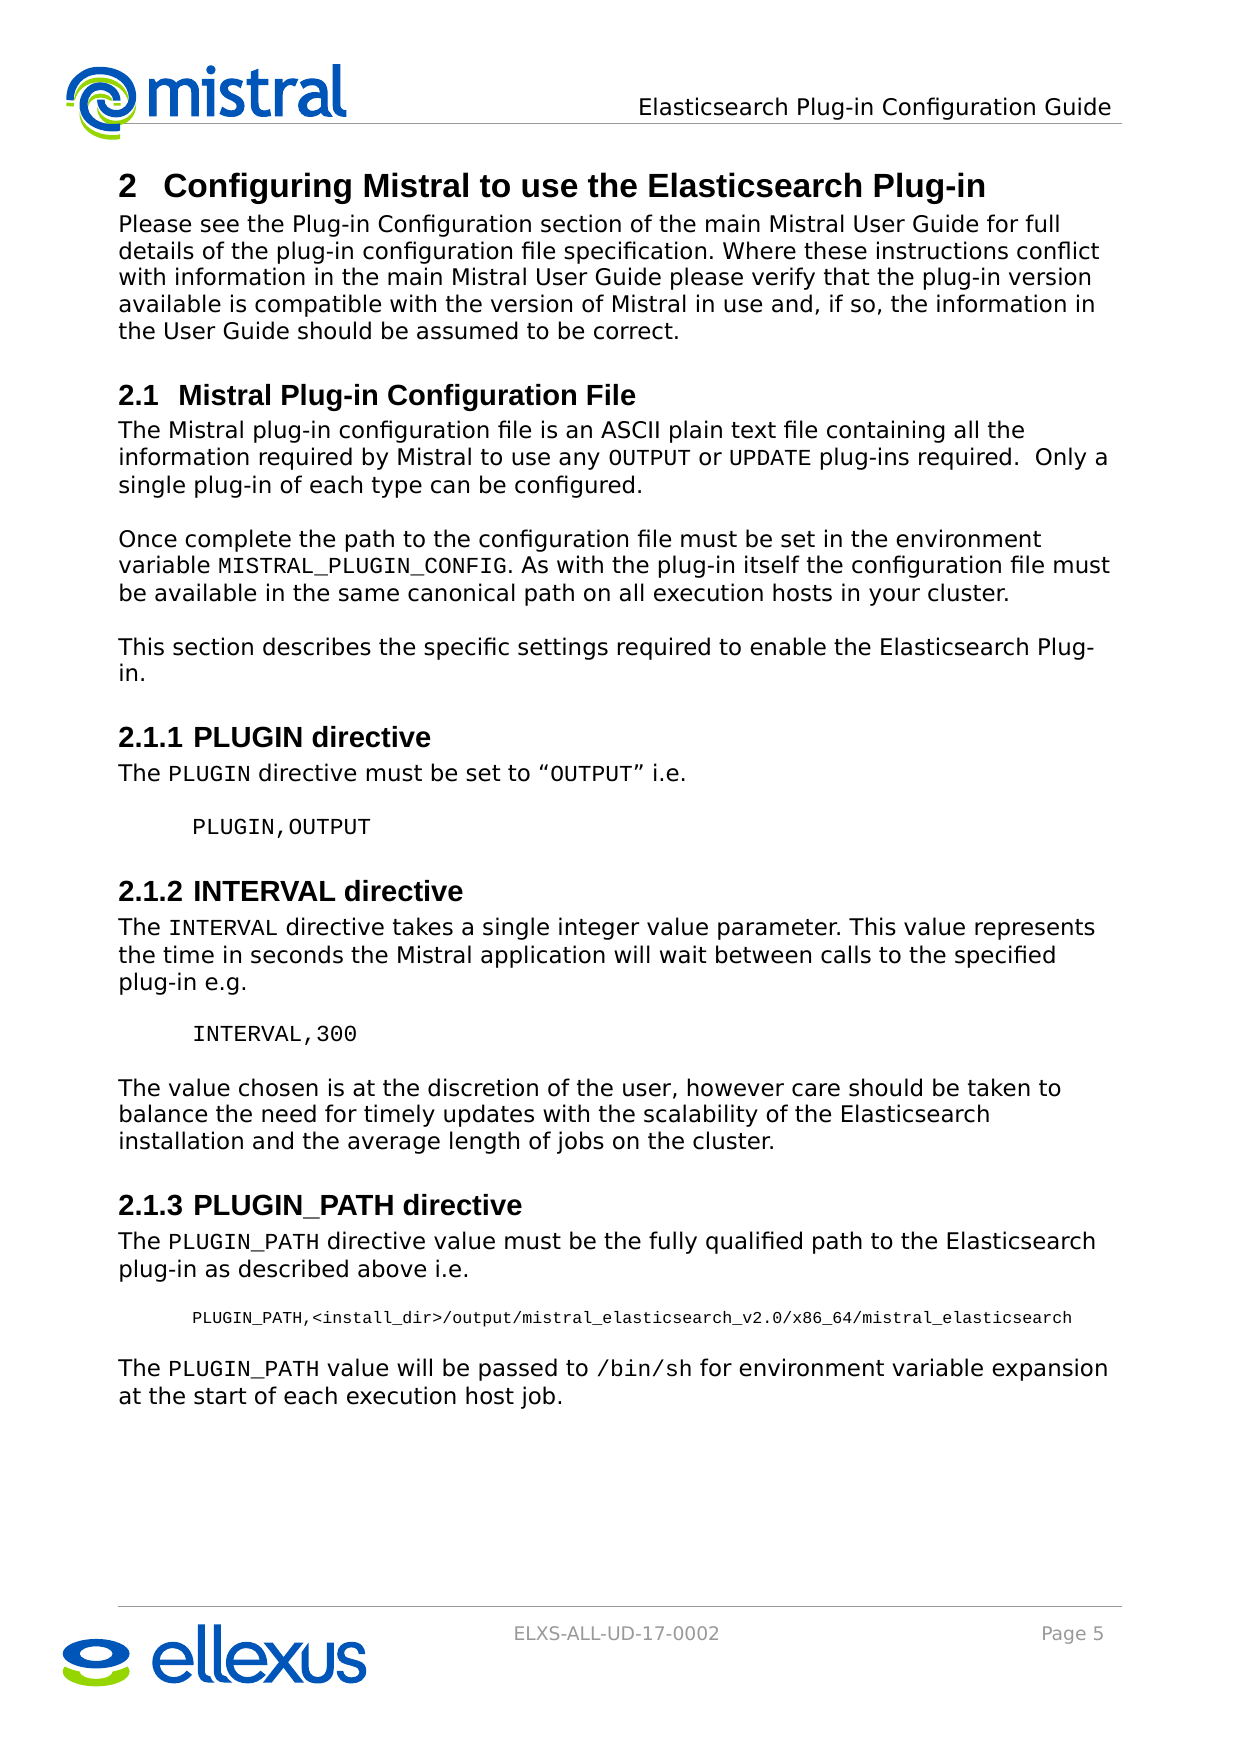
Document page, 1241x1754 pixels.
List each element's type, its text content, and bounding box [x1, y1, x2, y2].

text This section describes the specific settings required to enable the Elasticsearch Plug-in. [118, 634, 1122, 687]
text PLUGIN,OUTPUT [192, 815, 1122, 841]
subtitle PLUGIN_PATH directive [118, 1188, 1122, 1222]
text The Mistral plug-in configuration file is an ASCII plain text file containing all the information required by Mistral to use any OUTPUT or UPDATE plug-ins required. Only a single plug-in of each type can be configured. [118, 418, 1122, 499]
text Once complete the path to the configuration file must be set in the environment variable MISTRAL_PLUGIN_CONFIG. As with the plug-in itself the configuration file must be available in the same canonical path on all execution hosts in your cluster. [118, 526, 1122, 607]
subtitle PLUGIN directive [118, 720, 1122, 754]
subtitle INTERVAL directive [118, 874, 1122, 908]
text The PLUGIN_PATH value will be passed to /bin/sh for environment variable expansion at the start of each execution host job. [118, 1355, 1122, 1410]
text PLUGIN_PATH,<install_dir>/output/mistral_elasticsearch_v2.0/x86_64/mistral_elasticsearch [192, 1309, 1122, 1328]
text The INTERVAL directive takes a single integer value parameter. This value represents the time in seconds the Mistral application will wait between calls to the specified plug-in e.g. [118, 914, 1122, 996]
text INTERVAL,300 [192, 1022, 1122, 1048]
text The value chosen is at the discretion of the user, however care should be taken to balance the need for timely updates with the scalability of the Elasticsearch installation and the average length of jobs on the cluster. [118, 1075, 1122, 1155]
subtitle Configuring Mistral to use the Elasticsearch Plug-in [118, 166, 1122, 205]
subtitle Mistral Plug-in Configuration File [118, 378, 1122, 411]
text The PLUGIN directive must be set to “OUTPUT” i.e. [118, 760, 1122, 788]
text The PLUGIN_PATH directive value must be the fully qualified path to the Elasticsearch plug-in as described above i.e. [118, 1228, 1122, 1283]
text Please see the Plug-in Configuration section of the main Mistral User Guide for full details of the plug-in configuration file specification. Where these instructions conflict with information in the main Mistral User Guide please verify that the plug-in version available is compatible with the version of Mistral in use and, if so, the information in the User Guide should be assumed to be correct. [118, 211, 1122, 344]
